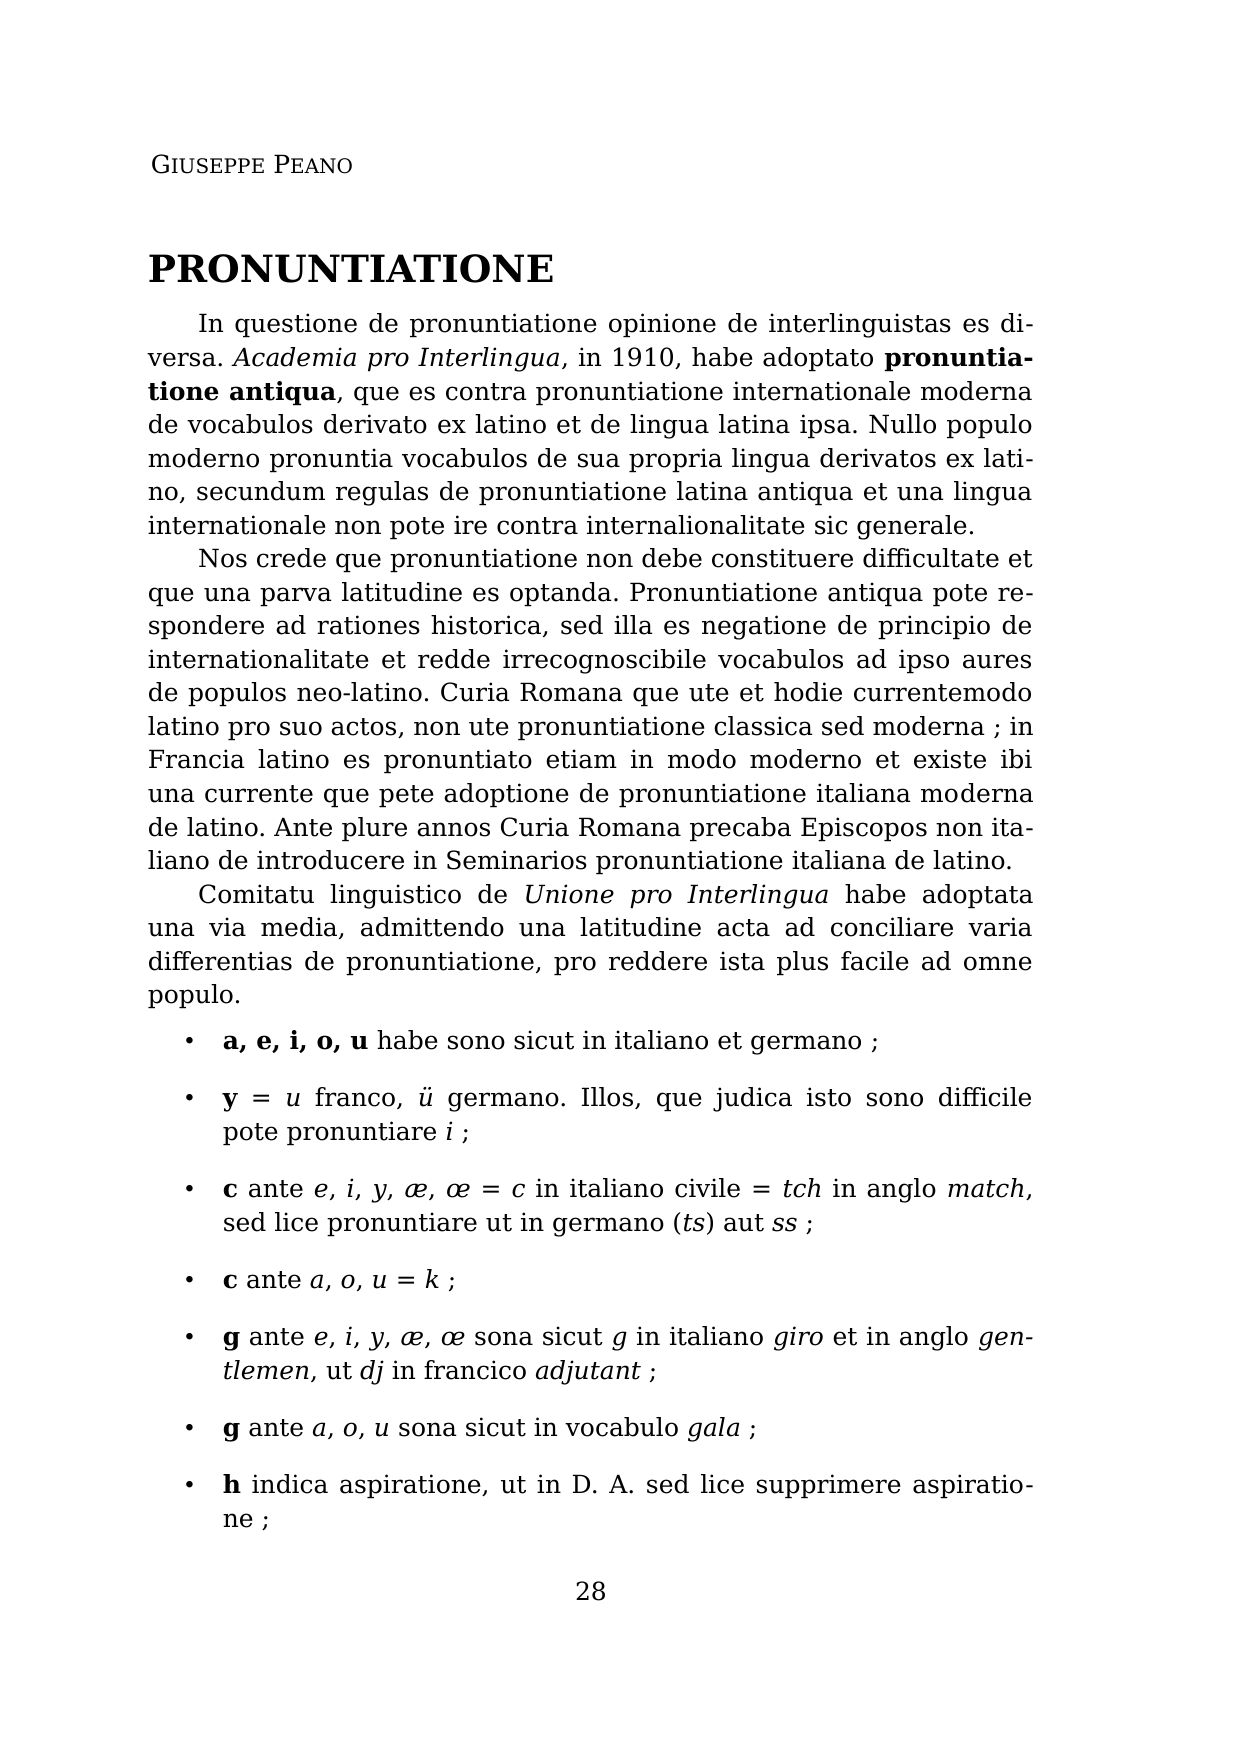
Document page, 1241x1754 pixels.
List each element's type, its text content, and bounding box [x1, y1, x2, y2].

list y = u franco, ü germano. Illos, que judica isto sono difficile pote pronun­tiare i ; [185, 1083, 1033, 1146]
list a, e, i, o, u habe sono sicut in italiano et germano ; [185, 1026, 1033, 1055]
list c ante e, i, y, æ, œ = c in italiano civile = tch in anglo match, sed lice pronuntiare ut in germano (ts) aut ss ; [185, 1174, 1033, 1237]
list c ante a, o, u = k ; [185, 1265, 1033, 1294]
text Comitatu linguistico de Unione pro Interlingua habe adoptata una via media, admittendo una latitudine acta ad conciliare varia differentias de pronuntiatio­ne, pro reddere ista plus facile ad omne populo. [148, 880, 1033, 1010]
list h indica aspiratione, ut in D. A. sed lice supprimere aspiratio­ne ; [185, 1470, 1033, 1533]
text Nos crede que pronuntiatione non debe constituere difficultate et que una parva latitudine es optanda. Pronuntiatione antiqua pote re­spondere ad ratio­nes historica, sed illa es negatione de principio de internationalitate et redde irrecognoscibile vocabulos ad ipso aures de populos neo-latino. Curia Romana que ute et hodie currentemodo latino pro suo actos, non ute pronuntiatione classica sed moderna ; in Francia latino es pronuntiato etiam in modo moderno et existe ibi una currente que pete adoptione de pronuntiatione italiana mo­derna de latino. Ante plure annos Curia Romana precaba Episcopos non ita­liano de introducere in Seminarios pronuntiatione italiana de lati­no. [148, 544, 1033, 876]
list g ante e, i, y, æ, œ sona sicut g in italiano giro et in anglo gen­tlemen, ut dj in francico adjutant ; [185, 1322, 1033, 1385]
subtitle PRONUNTIATIONE [148, 247, 1033, 292]
list g ante a, o, u sona sicut in vocabulo gala ; [185, 1413, 1033, 1442]
text In questione de pronuntiatione opinione de interlinguistas es di­versa. Acade­mia pro Interlingua, in 1910, habe adoptato pronuntia­tione antiqua, que es contra pronuntiatione internationale moderna de vocabulos derivato ex latino et de lingua latina ipsa. Nullo populo moderno pronuntia vocabulos de sua propria lingua derivatos ex lati­no, secundum regulas de pronuntiatione latina antiqua et una lingua internationale non pote ire contra internalionalitate sic generale. [148, 309, 1033, 540]
